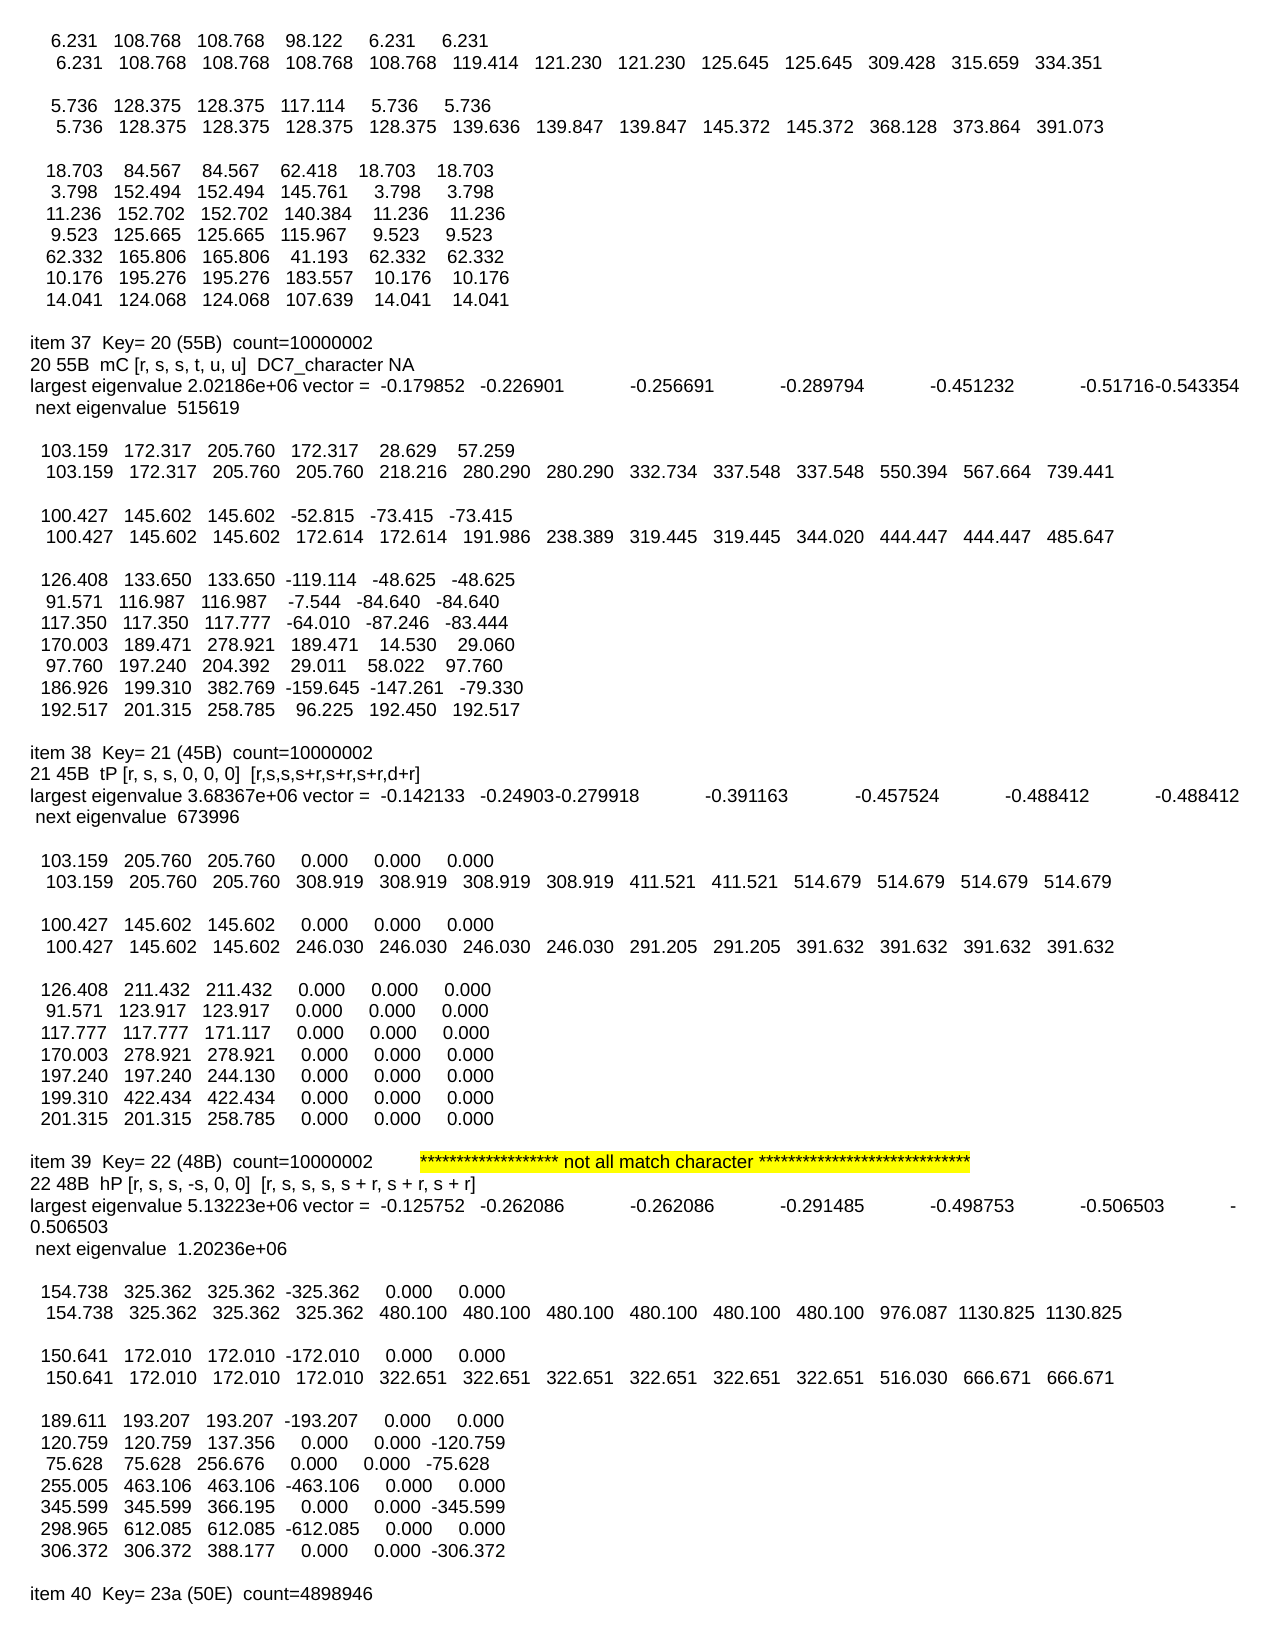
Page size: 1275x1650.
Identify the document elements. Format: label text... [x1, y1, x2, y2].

text item 39 Key= 22 (48B) count=10000002 ******************* not all match character ***************************** [30, 1151, 1245, 1173]
text 192.517 201.315 258.785 96.225 192.450 192.517 [30, 698, 1245, 720]
text 126.408 211.432 211.432 0.000 0.000 0.000 [30, 979, 1245, 1000]
text 91.571 123.917 123.917 0.000 0.000 0.000 [30, 1000, 1245, 1022]
text 100.427 145.602 145.602 172.614 172.614 191.986 238.389 319.445 319.445 344.020 444.447 444.447 485.647 [30, 526, 1245, 547]
text 345.599 345.599 366.195 0.000 0.000 -345.599 [30, 1496, 1245, 1518]
text 14.041 124.068 124.068 107.639 14.041 14.041 [30, 289, 1245, 310]
text 201.315 201.315 258.785 0.000 0.000 0.000 [30, 1108, 1245, 1130]
text 6.231 108.768 108.768 108.768 108.768 119.414 121.230 121.230 125.645 125.645 309.428 315.659 334.351 [30, 52, 1245, 73]
text 255.005 463.106 463.106 -463.106 0.000 0.000 [30, 1475, 1245, 1496]
text 62.332 165.806 165.806 41.193 62.332 62.332 [30, 246, 1245, 267]
text 22 48B hP [r, s, s, -s, 0, 0] [r, s, s, s, s + r, s + r, s + r] [30, 1173, 1245, 1194]
text 21 45B tP [r, s, s, 0, 0, 0] [r,s,s,s+r,s+r,s+r,d+r] [30, 763, 1245, 785]
text 150.641 172.010 172.010 -172.010 0.000 0.000 [30, 1345, 1245, 1367]
text 6.231 108.768 108.768 98.122 6.231 6.231 [30, 30, 1245, 52]
text 5.736 128.375 128.375 128.375 128.375 139.636 139.847 139.847 145.372 145.372 368.128 373.864 391.073 [30, 116, 1245, 138]
text largest eigenvalue 2.02186e+06 vector = -0.179852 -0.226901 -0.256691 -0.289794 -0.451232 -0.51716 -0.543354 [30, 375, 1245, 397]
text 186.926 199.310 382.769 -159.645 -147.261 -79.330 [30, 677, 1245, 698]
text 103.159 172.317 205.760 205.760 218.216 280.290 280.290 332.734 337.548 337.548 550.394 567.664 739.441 [30, 461, 1245, 483]
text 10.176 195.276 195.276 183.557 10.176 10.176 [30, 267, 1245, 289]
text 9.523 125.665 125.665 115.967 9.523 9.523 [30, 224, 1245, 246]
text largest eigenvalue 5.13223e+06 vector = -0.125752 -0.262086 -0.262086 -0.291485 -0.498753 -0.506503 -0.506503 [30, 1194, 1245, 1237]
text next eigenvalue 515619 [30, 397, 1245, 418]
text 150.641 172.010 172.010 172.010 322.651 322.651 322.651 322.651 322.651 322.651 516.030 666.671 666.671 [30, 1367, 1245, 1388]
text 117.777 117.777 171.117 0.000 0.000 0.000 [30, 1022, 1245, 1043]
text 100.427 145.602 145.602 -52.815 -73.415 -73.415 [30, 504, 1245, 526]
text 199.310 422.434 422.434 0.000 0.000 0.000 [30, 1087, 1245, 1108]
text 120.759 120.759 137.356 0.000 0.000 -120.759 [30, 1432, 1245, 1453]
text item 40 Key= 23a (50E) count=4898946 [30, 1582, 1245, 1604]
text 197.240 197.240 244.130 0.000 0.000 0.000 [30, 1065, 1245, 1087]
text 103.159 205.760 205.760 0.000 0.000 0.000 [30, 849, 1245, 871]
text 298.965 612.085 612.085 -612.085 0.000 0.000 [30, 1518, 1245, 1539]
text 306.372 306.372 388.177 0.000 0.000 -306.372 [30, 1539, 1245, 1561]
text 20 55B mC [r, s, s, t, u, u] DC7_character NA [30, 353, 1245, 375]
text 5.736 128.375 128.375 117.114 5.736 5.736 [30, 95, 1245, 116]
text 100.427 145.602 145.602 0.000 0.000 0.000 [30, 914, 1245, 936]
text 103.159 172.317 205.760 172.317 28.629 57.259 [30, 440, 1245, 461]
text 117.350 117.350 117.777 -64.010 -87.246 -83.444 [30, 612, 1245, 634]
text 170.003 189.471 278.921 189.471 14.530 29.060 [30, 634, 1245, 655]
text next eigenvalue 673996 [30, 806, 1245, 828]
text 154.738 325.362 325.362 -325.362 0.000 0.000 [30, 1281, 1245, 1302]
text 97.760 197.240 204.392 29.011 58.022 97.760 [30, 655, 1245, 677]
text 75.628 75.628 256.676 0.000 0.000 -75.628 [30, 1453, 1245, 1475]
text next eigenvalue 1.20236e+06 [30, 1237, 1245, 1259]
text 126.408 133.650 133.650 -119.114 -48.625 -48.625 [30, 569, 1245, 591]
text 91.571 116.987 116.987 -7.544 -84.640 -84.640 [30, 591, 1245, 612]
text 3.798 152.494 152.494 145.761 3.798 3.798 [30, 181, 1245, 202]
text item 38 Key= 21 (45B) count=10000002 [30, 742, 1245, 763]
text item 37 Key= 20 (55B) count=10000002 [30, 332, 1245, 353]
text 154.738 325.362 325.362 325.362 480.100 480.100 480.100 480.100 480.100 480.100 976.087 1130.825 1130.825 [30, 1302, 1245, 1324]
text 100.427 145.602 145.602 246.030 246.030 246.030 246.030 291.205 291.205 391.632 391.632 391.632 391.632 [30, 936, 1245, 957]
text 170.003 278.921 278.921 0.000 0.000 0.000 [30, 1043, 1245, 1065]
text 189.611 193.207 193.207 -193.207 0.000 0.000 [30, 1410, 1245, 1432]
text 18.703 84.567 84.567 62.418 18.703 18.703 [30, 159, 1245, 181]
text largest eigenvalue 3.68367e+06 vector = -0.142133 -0.24903 -0.279918 -0.391163 -0.457524 -0.488412 -0.488412 [30, 785, 1245, 806]
text 103.159 205.760 205.760 308.919 308.919 308.919 308.919 411.521 411.521 514.679 514.679 514.679 514.679 [30, 871, 1245, 892]
text 11.236 152.702 152.702 140.384 11.236 11.236 [30, 202, 1245, 224]
